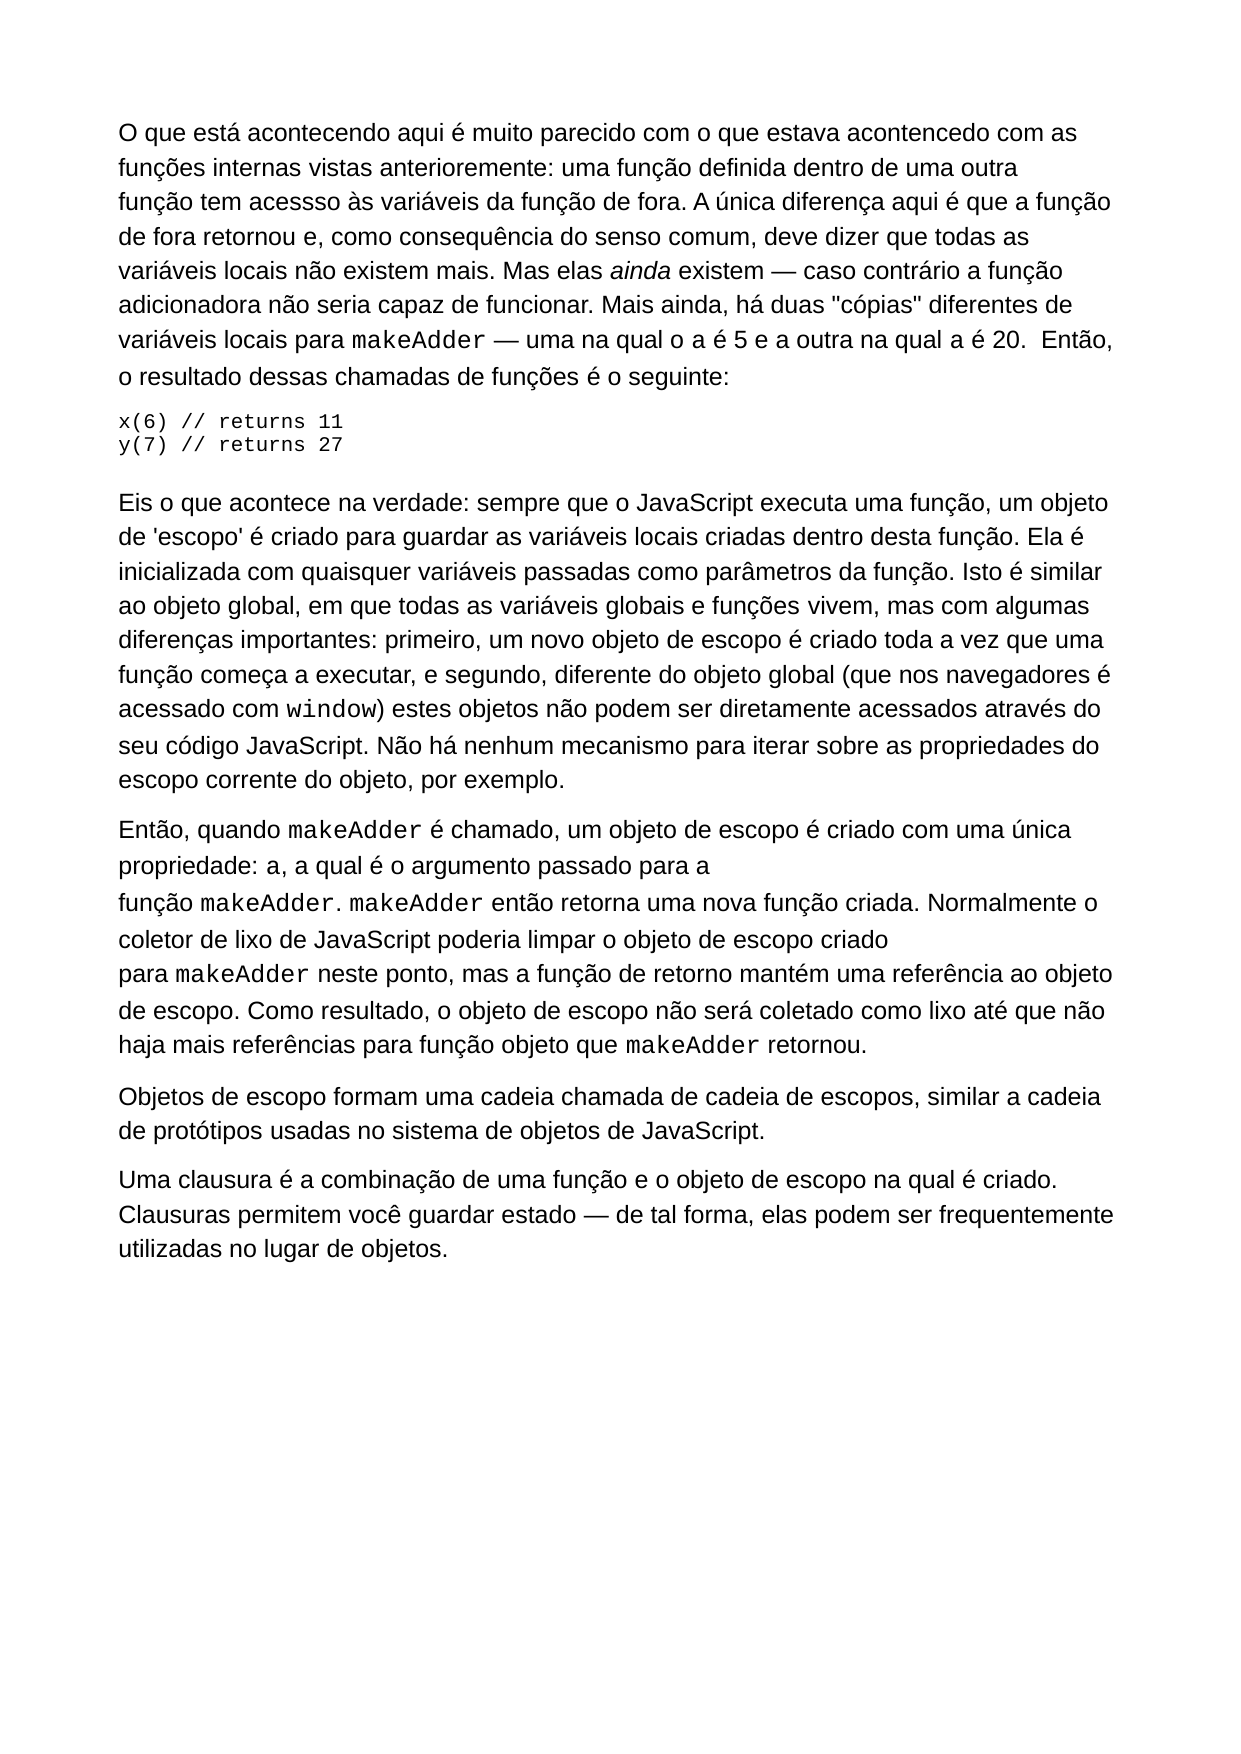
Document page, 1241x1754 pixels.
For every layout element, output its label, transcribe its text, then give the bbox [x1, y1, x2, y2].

text Então, quando makeAdder é chamado, um objeto de escopo é criado com uma única propriedade: a, a qual é o argumento passado para a função makeAdder. makeAdder então retorna uma nova função criada. Normalmente o coletor de lixo de JavaScript poderia limpar o objeto de escopo criado para makeAdder neste ponto, mas a função de retorno mantém uma referência ao objeto de escopo. Como resultado, o objeto de escopo não será coletado como lixo até que não haja mais referências para função objeto que makeAdder retornou. [118, 814, 1122, 1061]
text y(7) // returns 27 [118, 434, 1122, 458]
text Eis o que acontece na verdade: sempre que o JavaScript executa uma função, um objeto de 'escopo' é criado para guardar as variáveis locais criadas dentro desta função. Ela é inicializada com quaisquer variáveis passadas como parâmetros da função. Isto é similar ao objeto global, em que todas as variáveis globais e funções vivem, mas com algumas diferenças importantes: primeiro, um novo objeto de escopo é criado toda a vez que uma função começa a executar, e segundo, diferente do objeto global (que nos navegadores é acessado com window) estes objetos não podem ser diretamente acessados através do seu código JavaScript. Não há nenhum mecanismo para iterar sobre as propriedades do escopo corrente do objeto, por exemplo. [118, 487, 1122, 794]
text Objetos de escopo formam uma cadeia chamada de cadeia de escopos, similar a cadeia de protótipos usadas no sistema de objetos de JavaScript. [118, 1082, 1122, 1145]
text O que está acontecendo aqui é muito parecido com o que estava acontencedo com as funções internas vistas anterioremente: uma função definida dentro de uma outra função tem acessso às variáveis da função de fora. A única diferença aqui é que a função de fora retornou e, como consequência do senso comum, deve dizer que todas as variáveis locais não existem mais. Mas elas ainda existem — caso contrário a função adicionadora não seria capaz de funcionar. Mais ainda, há duas "cópias" diferentes de variáveis locais para makeAdder — uma na qual o a é 5 e a outra na qual a é 20. Então, o resultado dessas chamadas de funções é o seguinte: [118, 118, 1122, 390]
text x(6) // returns 11 [118, 411, 1122, 434]
text Uma clausura é a combinação de uma função e o objeto de escopo na qual é criado. Clausuras permitem você guardar estado — de tal forma, elas podem ser frequentemente utilizadas no lugar de objetos. [118, 1165, 1122, 1263]
